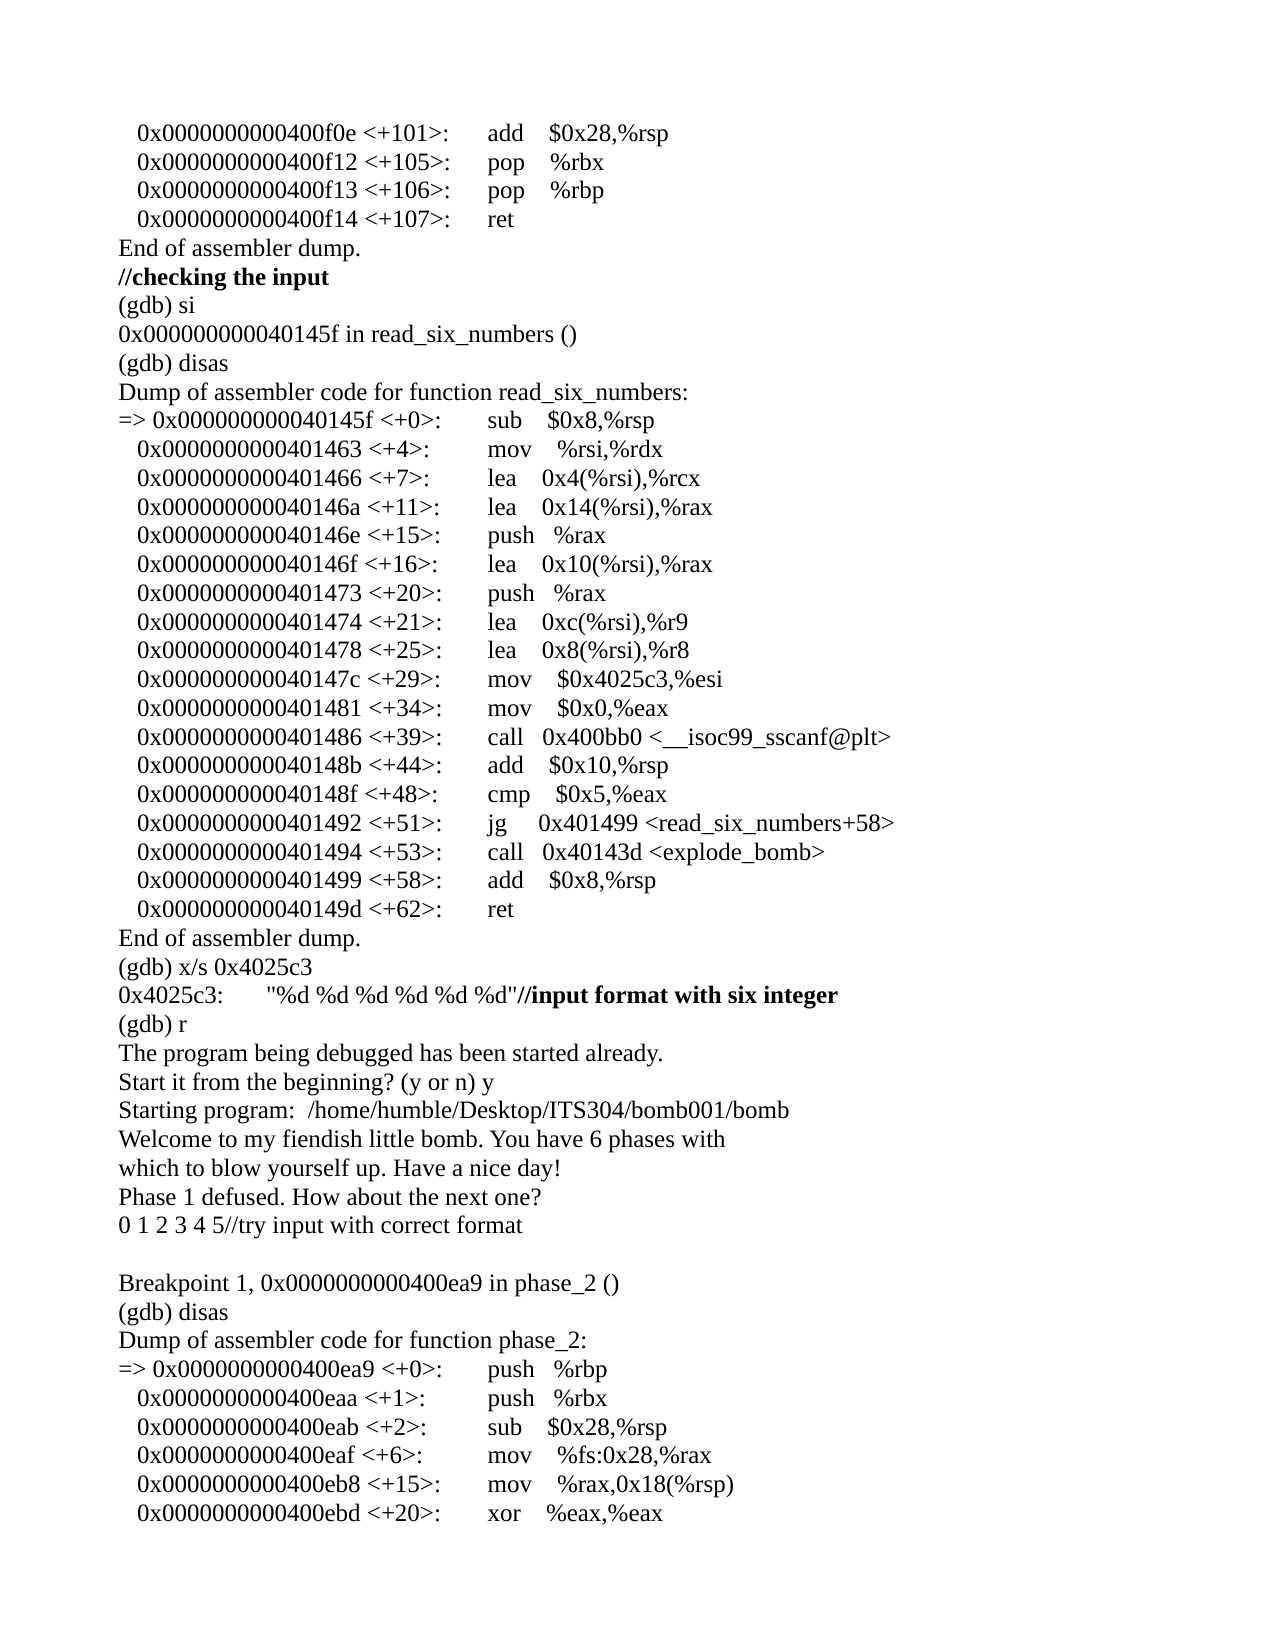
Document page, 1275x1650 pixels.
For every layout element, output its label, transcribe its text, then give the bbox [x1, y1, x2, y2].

text 0x0000000000400f14 <+107>: ret [118, 204, 1157, 233]
text => 0x0000000000400ea9 <+0>: push %rbp [118, 1354, 1157, 1383]
text 0x0000000000401474 <+21>: lea 0xc(%rsi),%r9 [118, 607, 1157, 636]
text 0x0000000000400eab <+2>: sub $0x28,%rsp [118, 1412, 1157, 1441]
text 0x000000000040146f <+16>: lea 0x10(%rsi),%rax [118, 549, 1157, 578]
text 0x000000000040145f in read_six_numbers () [118, 319, 1157, 348]
text (gdb) x/s 0x4025c3 [118, 952, 1157, 981]
text 0 1 2 3 4 5//try input with correct format [118, 1211, 1157, 1239]
text 0x0000000000400f0e <+101>: add $0x28,%rsp [118, 118, 1157, 147]
text Dump of assembler code for function read_six_numbers: [118, 377, 1157, 406]
text 0x0000000000401492 <+51>: jg 0x401499 <read_six_numbers+58> [118, 808, 1157, 837]
text End of assembler dump. [118, 923, 1157, 952]
text 0x000000000040149d <+62>: ret [118, 894, 1157, 923]
text 0x0000000000401473 <+20>: push %rax [118, 578, 1157, 607]
text End of assembler dump. [118, 233, 1157, 262]
text 0x0000000000400eb8 <+15>: mov %rax,0x18(%rsp) [118, 1469, 1157, 1498]
text Phase 1 defused. How about the next one? [118, 1182, 1157, 1211]
text (gdb) si [118, 291, 1157, 319]
text (gdb) disas [118, 348, 1157, 377]
text Starting program: /home/humble/Desktop/ITS304/bomb001/bomb [118, 1096, 1157, 1124]
text 0x0000000000401463 <+4>: mov %rsi,%rdx [118, 434, 1157, 463]
text => 0x000000000040145f <+0>: sub $0x8,%rsp [118, 406, 1157, 434]
text 0x000000000040147c <+29>: mov $0x4025c3,%esi [118, 664, 1157, 693]
text 0x0000000000401499 <+58>: add $0x8,%rsp [118, 866, 1157, 894]
text Start it from the beginning? (y or n) y [118, 1067, 1157, 1096]
text 0x0000000000400f12 <+105>: pop %rbx [118, 147, 1157, 176]
text Dump of assembler code for function phase_2: [118, 1326, 1157, 1354]
text 0x0000000000401486 <+39>: call 0x400bb0 <__isoc99_sscanf@plt> [118, 722, 1157, 751]
text which to blow yourself up. Have a nice day! [118, 1153, 1157, 1182]
text //checking the input [118, 262, 1157, 291]
text 0x4025c3: "%d %d %d %d %d %d"//input format with six integer [118, 981, 1157, 1009]
text 0x0000000000401466 <+7>: lea 0x4(%rsi),%rcx [118, 463, 1157, 492]
text 0x0000000000400eaa <+1>: push %rbx [118, 1383, 1157, 1412]
text 0x0000000000400ebd <+20>: xor %eax,%eax [118, 1498, 1157, 1527]
text 0x000000000040148b <+44>: add $0x10,%rsp [118, 751, 1157, 779]
text 0x0000000000400eaf <+6>: mov %fs:0x28,%rax [118, 1441, 1157, 1469]
text (gdb) r [118, 1009, 1157, 1038]
text 0x0000000000400f13 <+106>: pop %rbp [118, 176, 1157, 204]
text 0x000000000040146e <+15>: push %rax [118, 521, 1157, 549]
text 0x0000000000401481 <+34>: mov $0x0,%eax [118, 693, 1157, 722]
text 0x0000000000401494 <+53>: call 0x40143d <explode_bomb> [118, 837, 1157, 866]
text 0x0000000000401478 <+25>: lea 0x8(%rsi),%r8 [118, 636, 1157, 664]
text Welcome to my fiendish little bomb. You have 6 phases with [118, 1124, 1157, 1153]
text (gdb) disas [118, 1297, 1157, 1326]
text The program being debugged has been started already. [118, 1038, 1157, 1067]
text 0x000000000040148f <+48>: cmp $0x5,%eax [118, 779, 1157, 808]
text Breakpoint 1, 0x0000000000400ea9 in phase_2 () [118, 1268, 1157, 1297]
text 0x000000000040146a <+11>: lea 0x14(%rsi),%rax [118, 492, 1157, 521]
